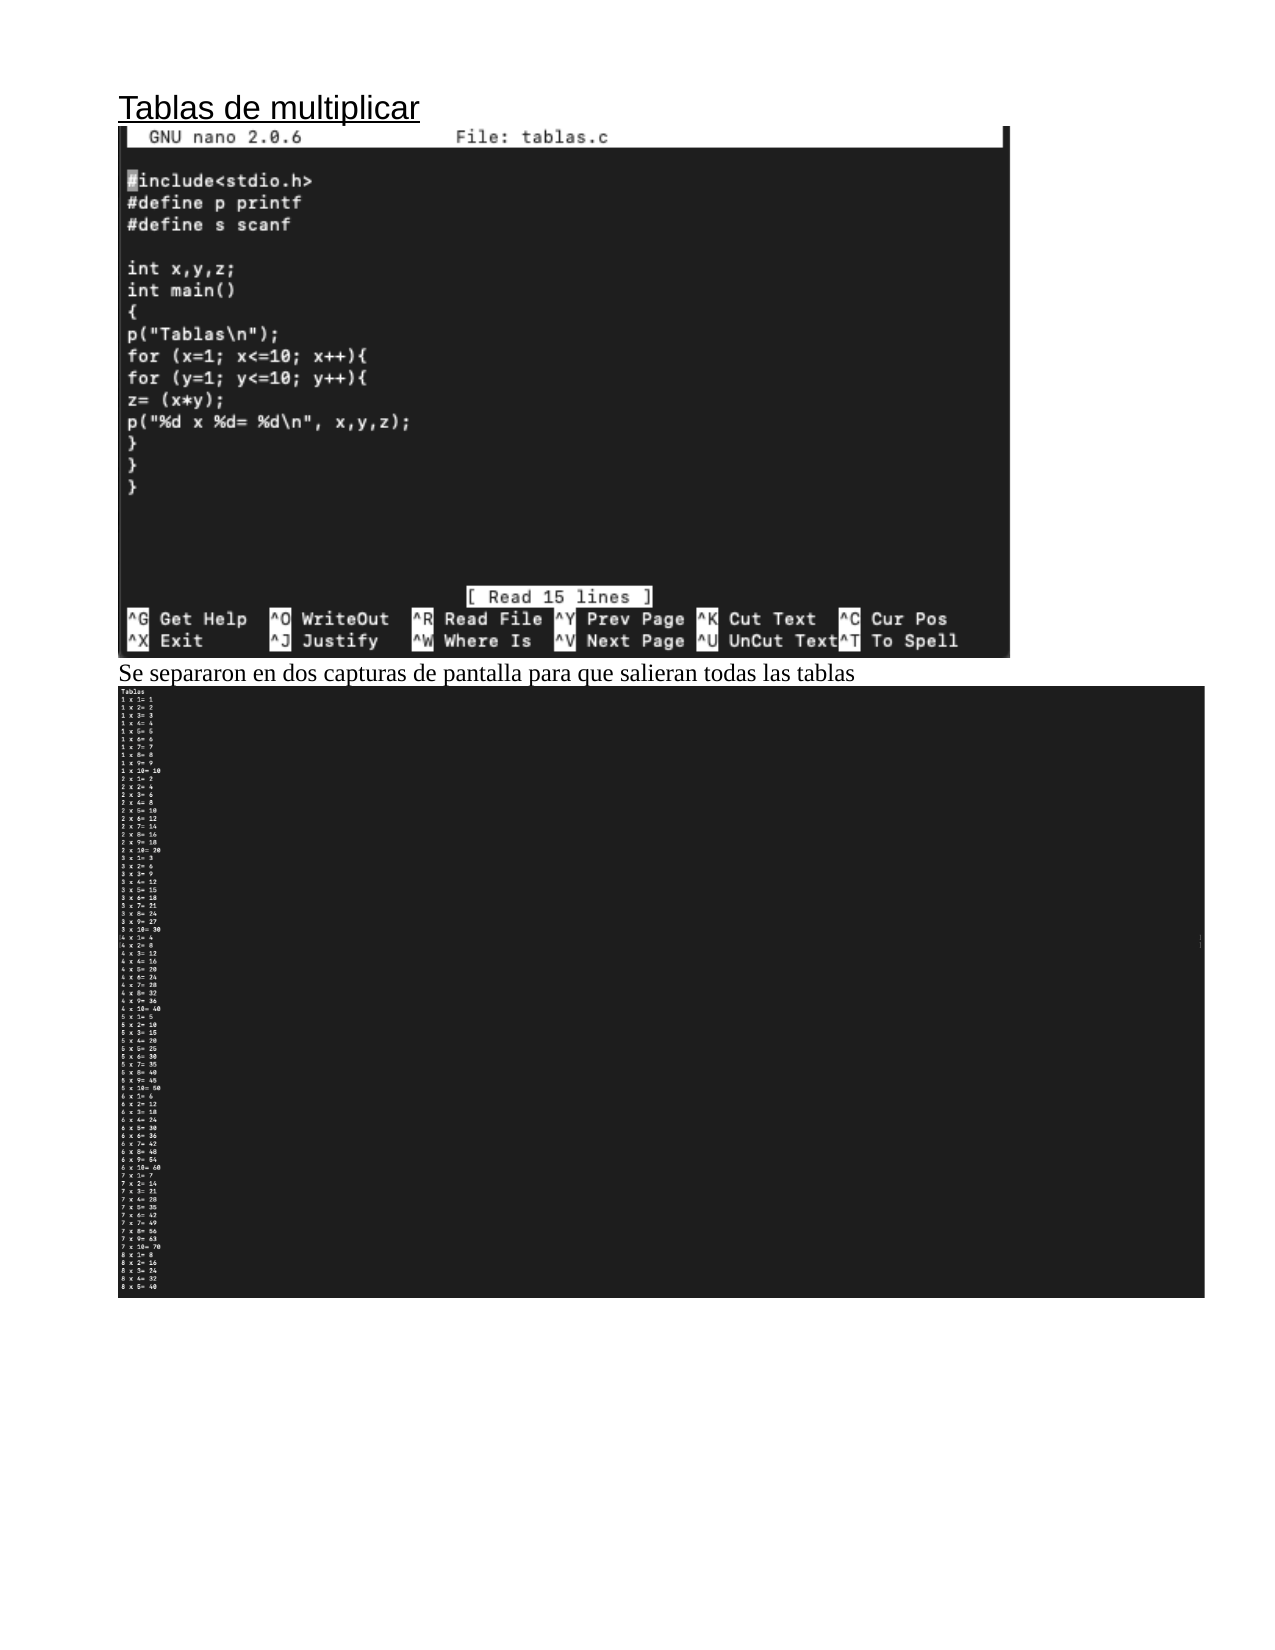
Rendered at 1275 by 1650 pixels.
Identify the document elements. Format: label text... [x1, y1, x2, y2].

text Tablas de multiplicar [118, 88, 1205, 126]
text Se separaron en dos capturas de pantalla para que salieran todas las tablas [118, 658, 1205, 686]
